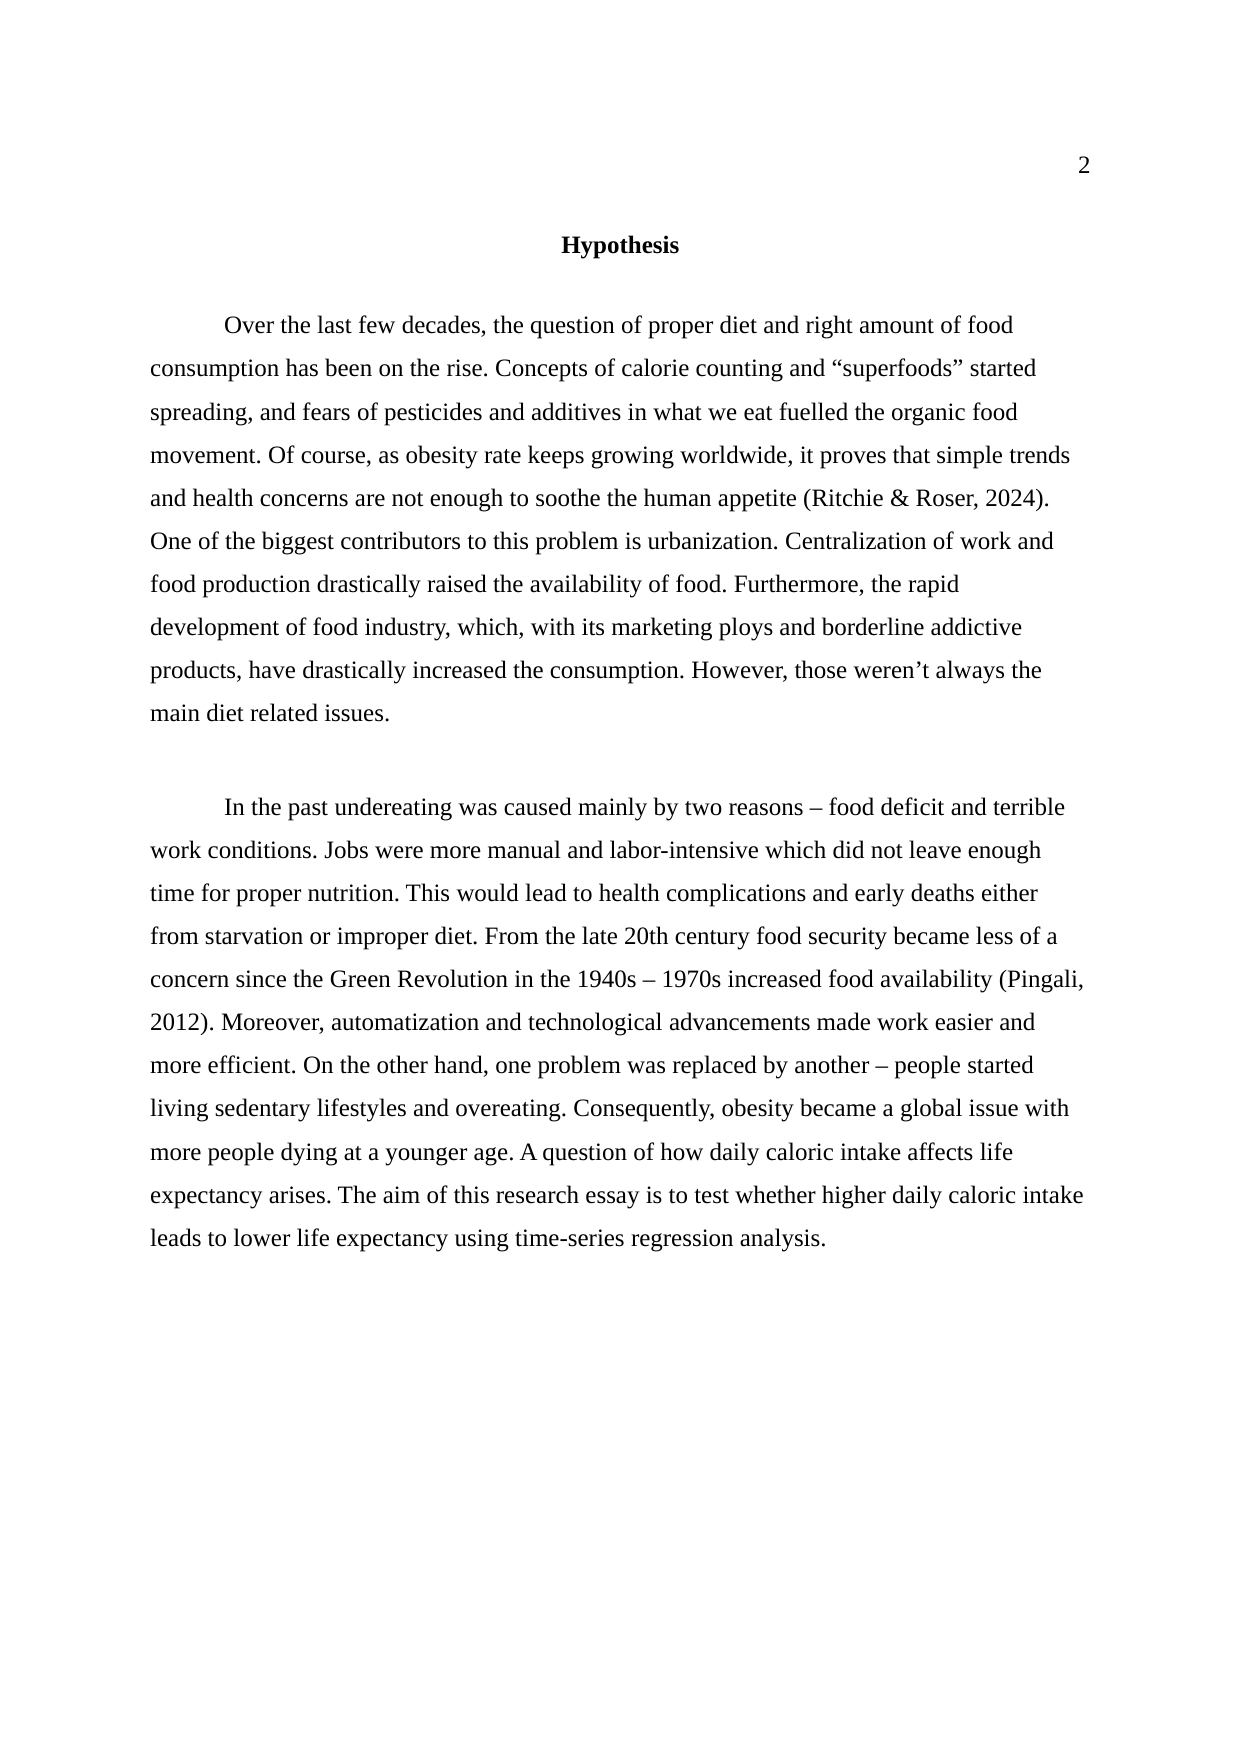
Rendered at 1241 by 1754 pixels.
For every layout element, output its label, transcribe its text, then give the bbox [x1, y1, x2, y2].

text Over the last few decades, the question of proper diet and right amount of food consumption has been on the rise. Concepts of calorie counting and “superfoods” started spreading, and fears of pesticides and additives in what we eat fuelled the organic food movement. Of course, as obesity rate keeps growing worldwide, it proves that simple trends and health concerns are not enough to soothe the human appetite (Ritchie & Roser, 2024). One of the biggest contributors to this problem is urbanization. Centralization of work and food production drastically raised the availability of food. Furthermore, the rapid development of food industry, which, with its marketing ploys and borderline addictive products, have drastically increased the consumption. However, those weren’t always the main diet related issues. [150, 310, 1090, 727]
text In the past undereating was caused mainly by two reasons – food deficit and terrible work conditions. Jobs were more manual and labor-intensive which did not leave enough time for proper nutrition. This would lead to health complications and early deaths either from starvation or improper diet. From the late 20th century food security became less of a concern since the Green Revolution in the 1940s – 1970s increased food availability (Pingali, 2012). Moreover, automatization and technological advancements made work easier and more efficient. On the other hand, one problem was replaced by another – people started living sedentary lifestyles and overeating. Consequently, obesity became a global issue with more people dying at a younger age. A question of how daily caloric intake affects life expectancy arises. The aim of this research essay is to test whether higher daily caloric intake leads to lower life expectancy using time-series regression analysis. [150, 792, 1090, 1252]
subtitle Hypothesis [150, 230, 1090, 258]
